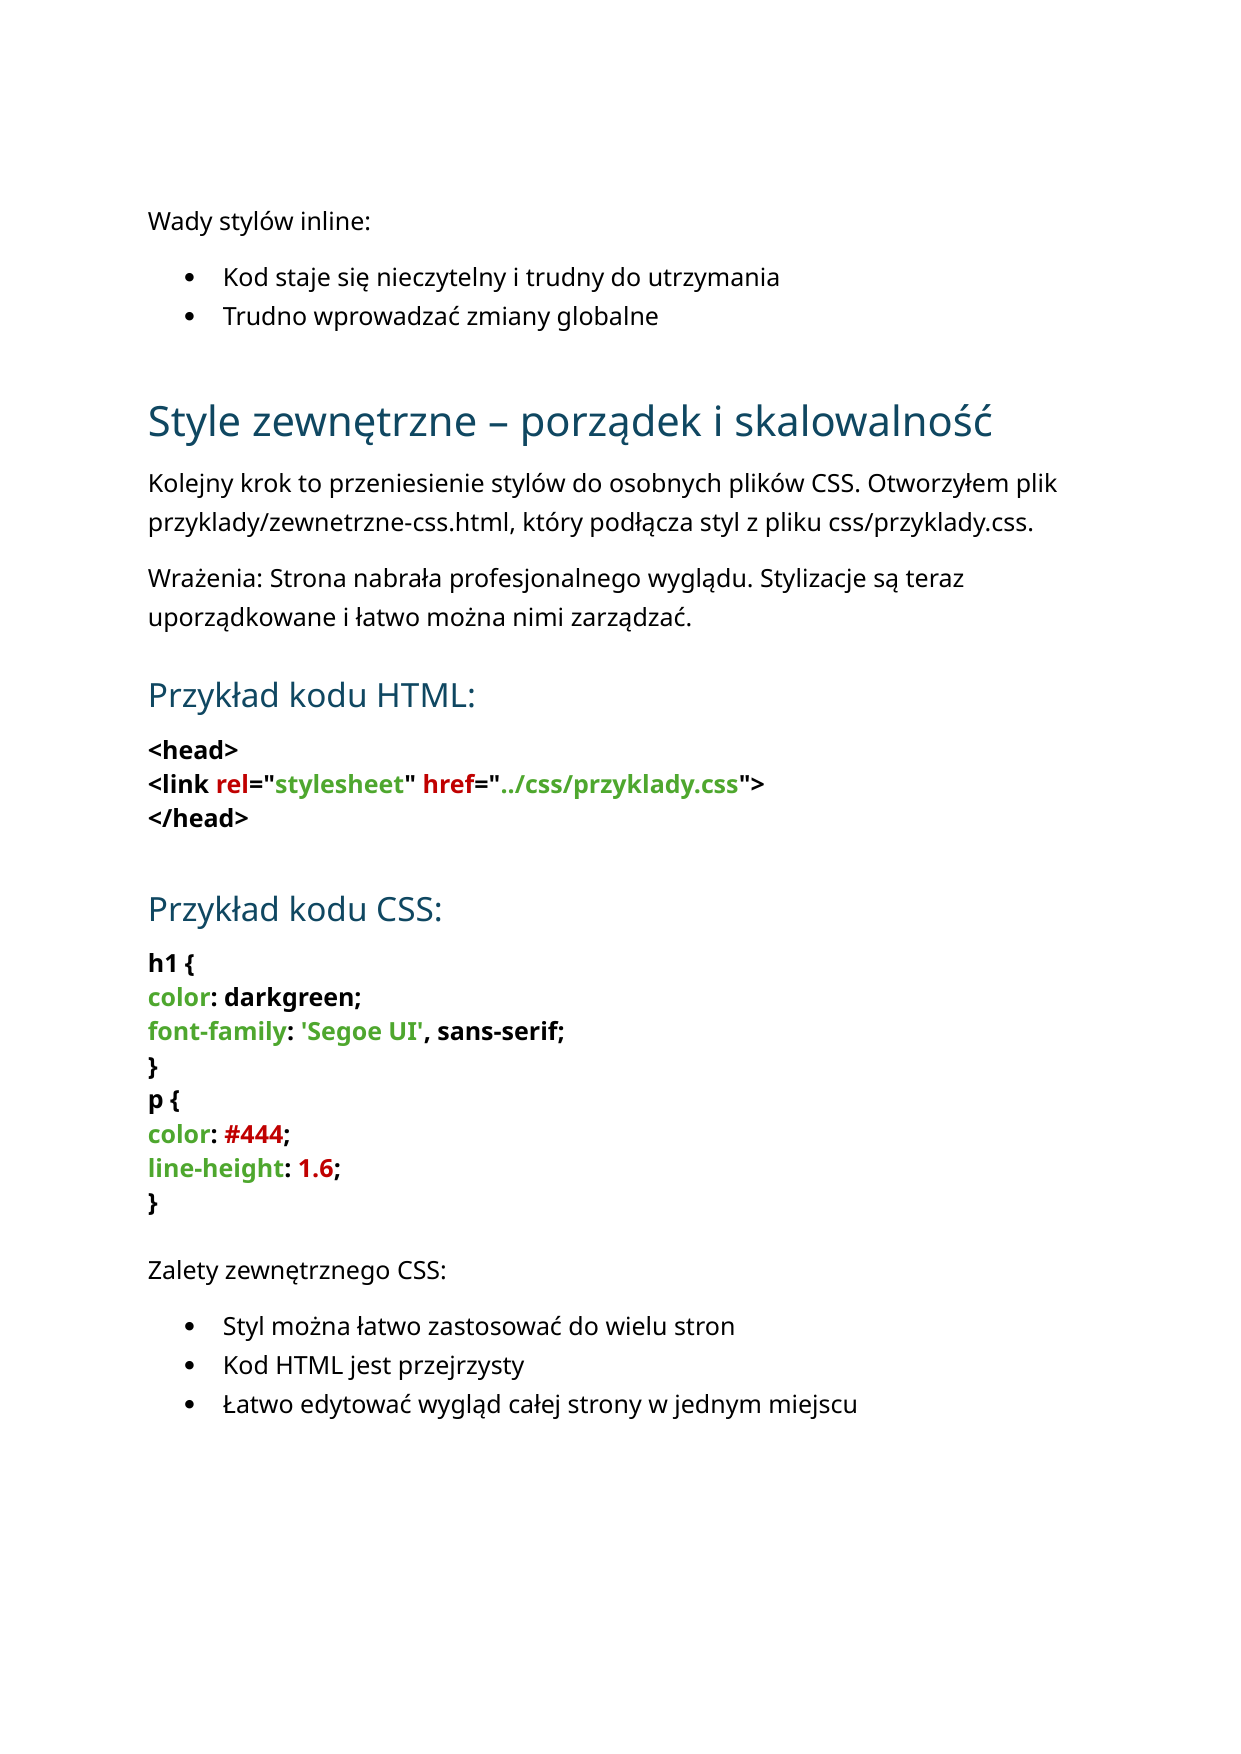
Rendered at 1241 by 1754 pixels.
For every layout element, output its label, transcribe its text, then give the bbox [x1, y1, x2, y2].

text font-family: 'Segoe UI', sans-serif; [148, 1014, 1093, 1048]
text Wrażenia: Strona nabrała profesjonalnego wyglądu. Stylizacje są teraz uporządkowane i łatwo można nimi zarządzać. [148, 560, 1093, 633]
text Zalety zewnętrznego CSS: [148, 1252, 1093, 1287]
subtitle Style zewnętrzne – porządek i skalowalność [148, 392, 1093, 448]
subtitle Przykład kodu HTML: [148, 672, 1093, 717]
list Styl można łatwo zastosować do wielu stron [185, 1308, 1093, 1342]
list Kod staje się nieczytelny i trudny do utrzymania [185, 259, 1093, 293]
list Kod HTML jest przejrzysty [185, 1347, 1093, 1382]
text h1 { [148, 946, 1093, 980]
text <link rel="stylesheet" href="../css/przyklady.css"> [148, 767, 1093, 801]
text color: darkgreen; [148, 980, 1093, 1014]
text } [148, 1184, 1093, 1218]
list Trudno wprowadzać zmiany globalne [185, 298, 1093, 332]
text <head> [148, 732, 1093, 767]
text Wady stylów inline: [148, 203, 1093, 237]
text Kolejny krok to przeniesienie stylów do osobnych plików CSS. Otworzyłem plik przyklady/zewnetrzne-css.html, który podłącza styl z pliku css/przyklady.css. [148, 465, 1093, 538]
text line-height: 1.6; [148, 1150, 1093, 1184]
list Łatwo edytować wygląd całej strony w jednym miejscu [185, 1387, 1093, 1421]
text color: #444; [148, 1116, 1093, 1150]
text p { [148, 1082, 1093, 1116]
text </head> [148, 801, 1093, 835]
text } [148, 1048, 1093, 1082]
subtitle Przykład kodu CSS: [148, 885, 1093, 931]
